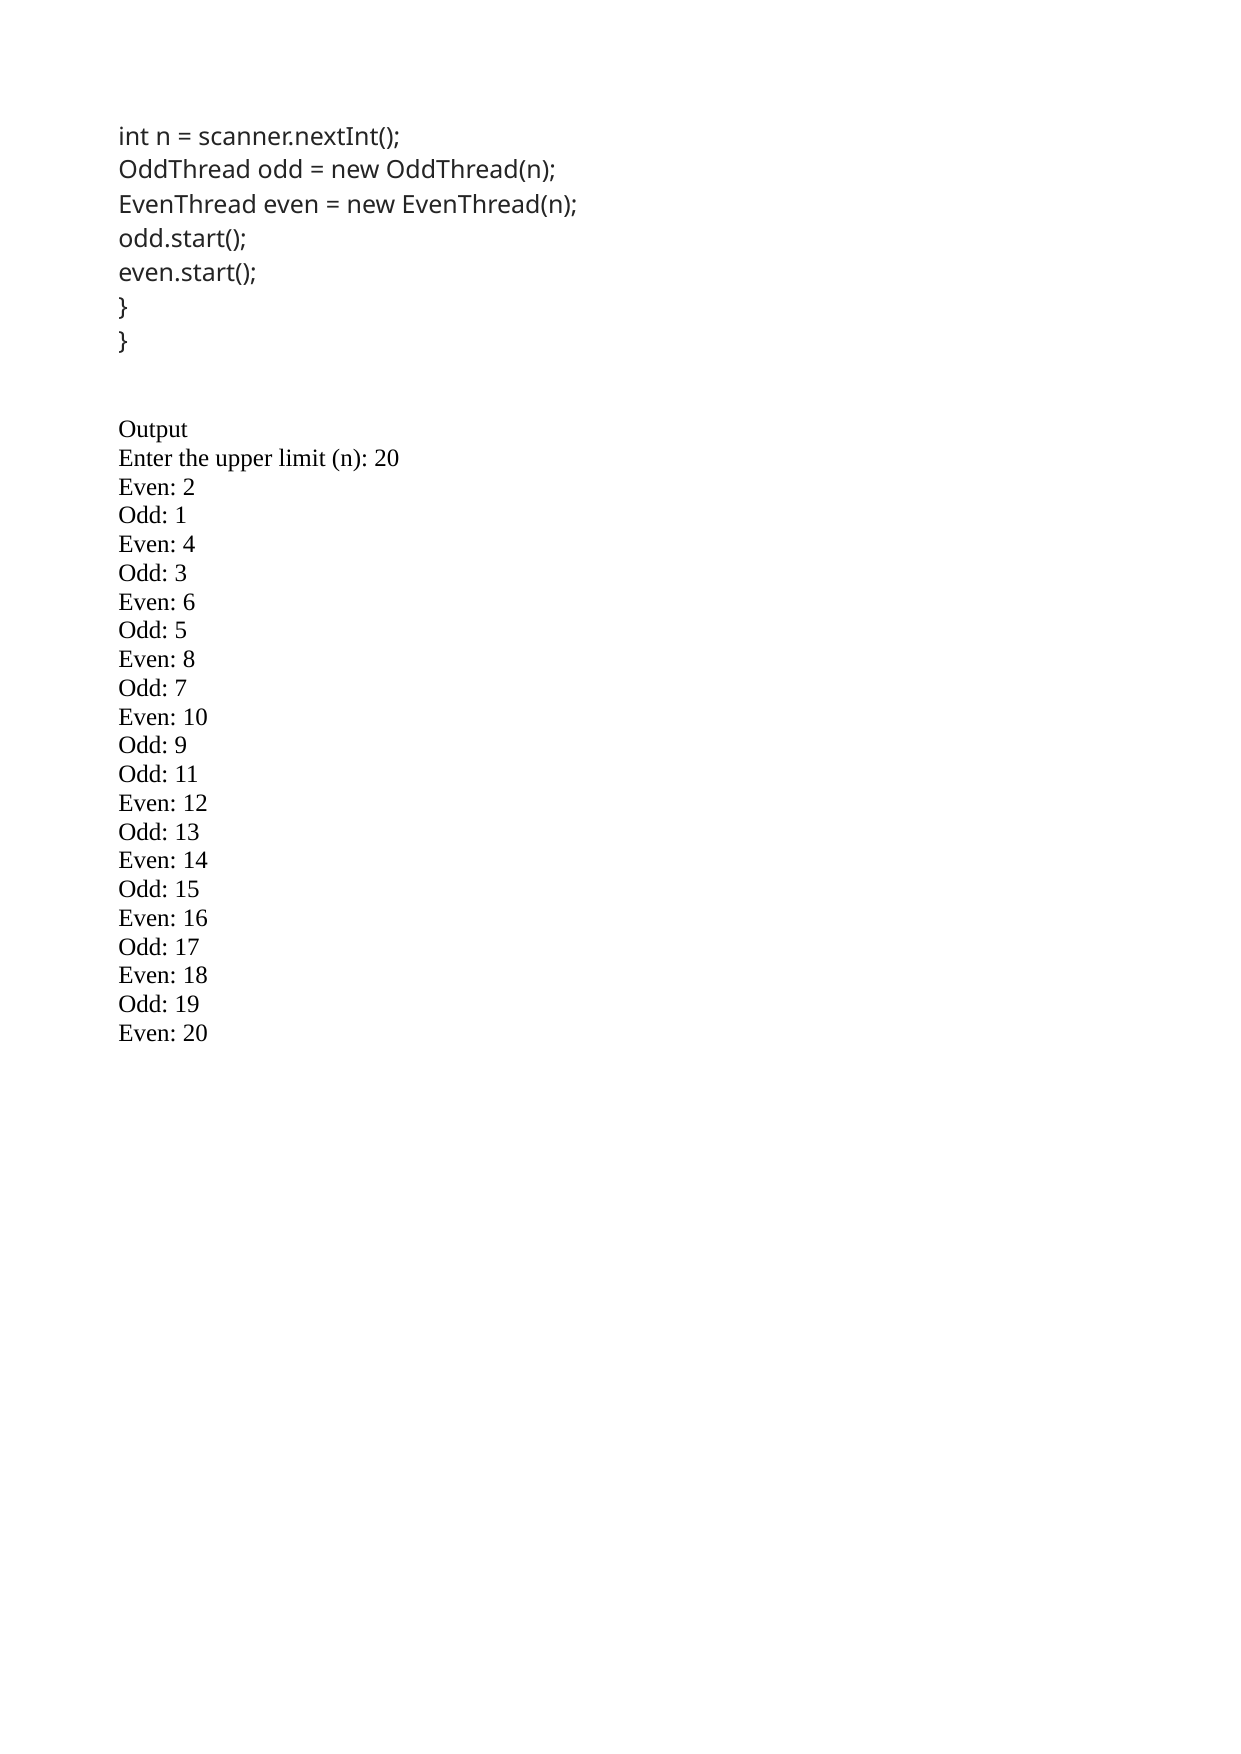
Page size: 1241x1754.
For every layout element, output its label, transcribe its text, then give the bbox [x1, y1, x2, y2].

text Even: 14 [118, 845, 1122, 874]
text Odd: 1 [118, 500, 1122, 529]
text Enter the upper limit (n): 20 [118, 443, 1122, 472]
text Even: 12 [118, 788, 1122, 817]
text Output [118, 414, 1122, 443]
text Odd: 3 [118, 558, 1122, 587]
text Even: 10 [118, 702, 1122, 730]
text Odd: 17 [118, 932, 1122, 960]
text Odd: 11 [118, 759, 1122, 788]
text Even: 8 [118, 644, 1122, 673]
text Odd: 7 [118, 673, 1122, 702]
text } [118, 288, 1122, 322]
text Odd: 13 [118, 817, 1122, 845]
text Odd: 5 [118, 615, 1122, 644]
text } [118, 322, 1122, 357]
text Even: 18 [118, 960, 1122, 989]
text EvenThread even = new EvenThread(n); [118, 186, 1122, 220]
text Odd: 9 [118, 730, 1122, 759]
text Even: 6 [118, 587, 1122, 615]
text Even: 16 [118, 903, 1122, 932]
text even.start(); [118, 254, 1122, 288]
text Even: 2 [118, 472, 1122, 500]
text OddThread odd = new OddThread(n); [118, 152, 1122, 186]
text Even: 20 [118, 1018, 1122, 1047]
text Even: 4 [118, 529, 1122, 558]
text odd.start(); [118, 220, 1122, 254]
text Odd: 15 [118, 874, 1122, 903]
text Odd: 19 [118, 989, 1122, 1018]
text int n = scanner.nextInt(); [118, 118, 1122, 152]
